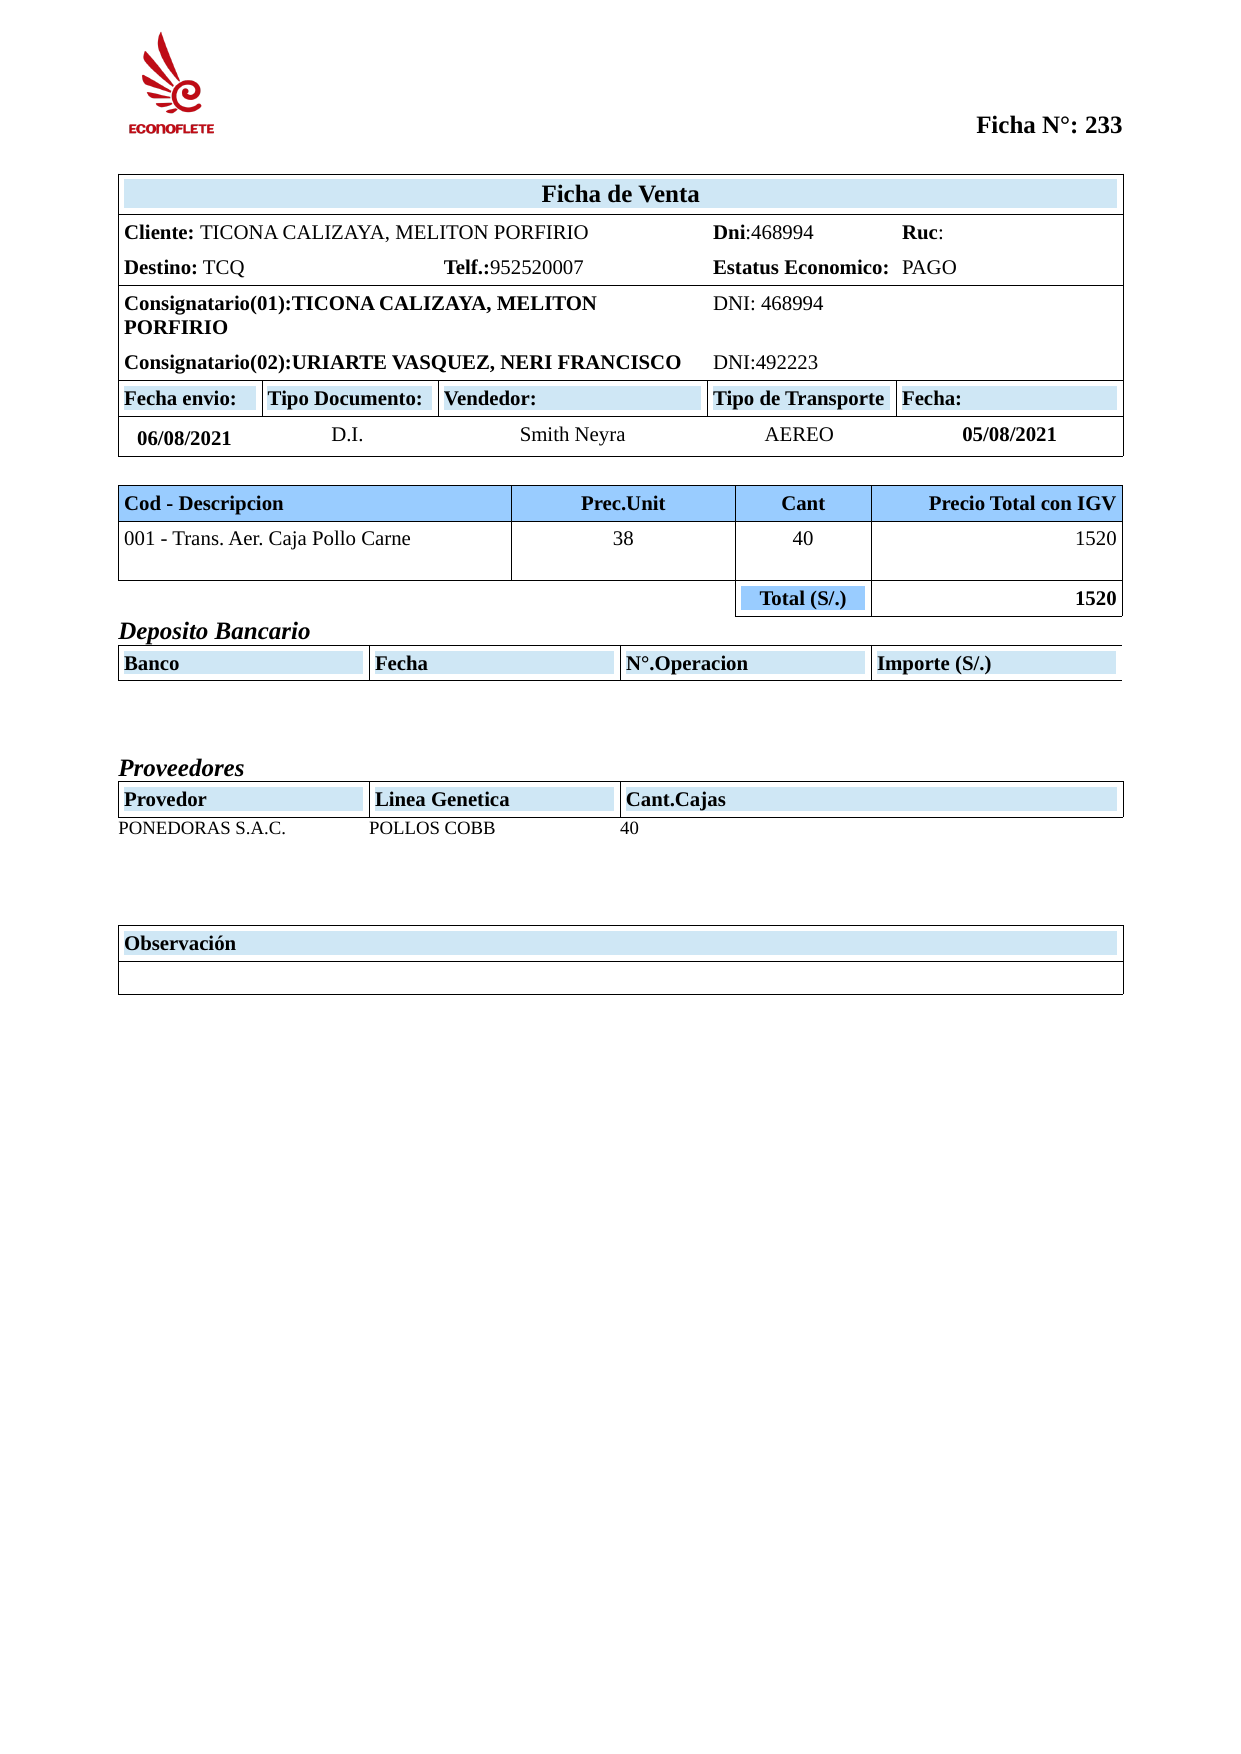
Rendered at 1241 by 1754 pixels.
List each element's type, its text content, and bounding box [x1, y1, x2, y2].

table_cell [369, 729, 620, 753]
table_cell Estatus Economico: [707, 249, 896, 285]
text Proveedores [118, 753, 1122, 781]
table_cell [511, 581, 735, 616]
table_cell 001 - Trans. Aer. Caja Pollo Carne [119, 522, 511, 580]
table_cell Cliente: TICONA CALIZAYA, MELITON PORFIRIO [119, 215, 707, 249]
table_cell [118, 860, 369, 882]
table_cell PAGO [896, 249, 1123, 285]
table_cell [118, 882, 369, 903]
table_cell DNI: 468994 [707, 286, 1123, 344]
table_cell [369, 860, 620, 882]
table_cell [871, 705, 1122, 728]
table_header Linea Genetica [370, 782, 620, 817]
table_cell 40 [736, 522, 871, 580]
table_cell 40 [620, 818, 1123, 839]
table_cell Consignatario(01):TICONA CALIZAYA, MELITON PORFIRIO [119, 286, 707, 344]
table_cell PONEDORAS S.A.C. [118, 818, 369, 839]
table_cell Consignatario(02):URIARTE VASQUEZ, NERI FRANCISCO [119, 345, 707, 380]
table_cell Ruc: [896, 215, 1123, 249]
table_cell Smith Neyra [438, 417, 707, 456]
table_header Prec.Unit [512, 486, 735, 521]
table_header Importe (S/.) [872, 646, 1122, 680]
table_cell [620, 839, 1123, 860]
table_cell Vendedor: [439, 381, 707, 416]
table_cell [620, 860, 1123, 882]
table_header Cod - Descripcion [119, 486, 511, 521]
table_header Fecha [370, 646, 620, 680]
table_cell [369, 882, 620, 903]
table_header Observación [119, 926, 1123, 961]
table_cell [871, 681, 1122, 704]
table_cell [118, 705, 369, 728]
table_cell Destino: TCQ [119, 249, 438, 285]
picture [118, 31, 225, 134]
table_cell POLLOS COBB [369, 818, 620, 839]
table_cell Dni:468994 [707, 215, 896, 249]
table_header Provedor [119, 782, 369, 817]
table_cell DNI:492223 [707, 345, 1123, 380]
table_cell [620, 882, 1123, 903]
table_cell [620, 729, 871, 753]
table_cell [620, 903, 1123, 925]
table_cell [369, 681, 620, 704]
table_header Cant [736, 486, 871, 521]
table_cell 05/08/2021 [896, 417, 1123, 456]
table_cell 1520 [872, 522, 1122, 580]
table_cell Tipo Documento: [263, 381, 438, 416]
table_cell 06/08/2021 [119, 417, 262, 456]
table_header Ficha de Venta [119, 175, 1123, 214]
table_header Cant.Cajas [621, 782, 1123, 817]
table_header Precio Total con IGV [872, 486, 1122, 521]
table_cell Fecha envio: [119, 381, 262, 416]
table_cell Telf.:952520007 [438, 249, 707, 285]
table_header N°.Operacion [621, 646, 871, 680]
table_cell Fecha: [897, 381, 1123, 416]
table_header Banco [119, 646, 369, 680]
table_cell [369, 705, 620, 728]
table_cell [620, 705, 871, 728]
table_cell [369, 903, 620, 925]
table_cell [118, 681, 369, 704]
table_cell [369, 839, 620, 860]
table_cell AEREO [707, 417, 896, 456]
table_cell Tipo de Transporte [708, 381, 896, 416]
text Deposito Bancario [118, 616, 1122, 645]
table_cell [118, 903, 369, 925]
table_cell D.I. [262, 417, 438, 456]
table_cell 38 [512, 522, 735, 580]
table_cell [871, 729, 1122, 753]
table_cell Total (S/.) [736, 581, 871, 616]
table_cell [118, 729, 369, 753]
table_cell [118, 839, 369, 860]
table_cell 1520 [872, 581, 1122, 616]
table_cell [119, 962, 1123, 994]
table_cell [118, 581, 511, 616]
table_cell [620, 681, 871, 704]
